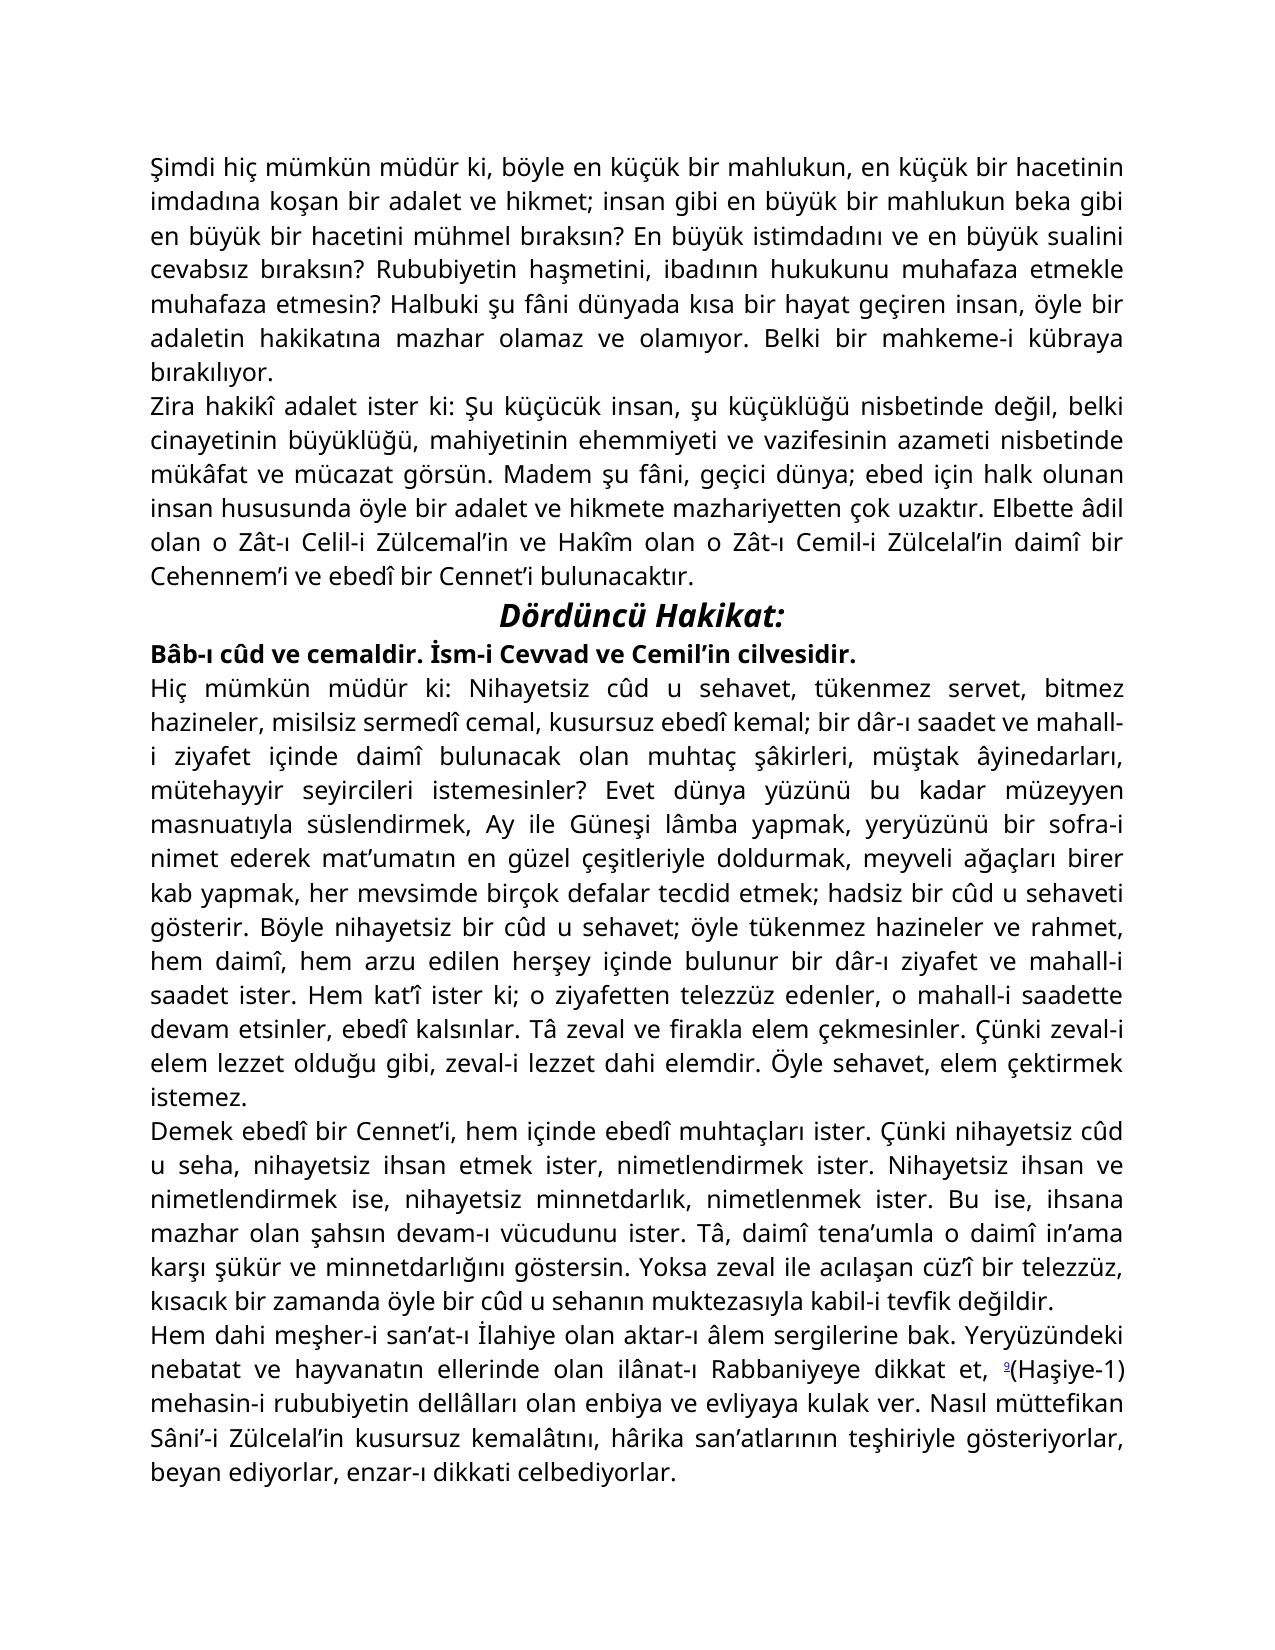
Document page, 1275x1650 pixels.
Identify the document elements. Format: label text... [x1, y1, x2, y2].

subtitle Dördüncü Hakikat: [150, 593, 1125, 637]
text Bâb-ı cûd ve cemaldir. İsm-i Cevvad ve Cemil’in cilvesidir. [150, 637, 1125, 671]
text Şimdi hiç mümkün müdür ki, böyle en küçük bir mahlukun, en küçük bir hacetinin imdadına koşan bir adalet ve hikmet; insan gibi en büyük bir mahlukun beka gibi en büyük bir hacetini mühmel bıraksın? En büyük istimdadını ve en büyük sualini cevabsız bıraksın? Rububiyetin haşmetini, ibadının hukukunu muhafaza etmekle muhafaza etmesin? Halbuki şu fâni dünyada kısa bir hayat geçiren insan, öyle bir adaletin hakikatına mazhar olamaz ve olamıyor. Belki bir mahkeme-i kübraya bırakılıyor. [150, 150, 1125, 388]
text Hiç mümkün müdür ki: Nihayetsiz cûd u sehavet, tükenmez servet, bitmez hazineler, misilsiz sermedî cemal, kusursuz ebedî kemal; bir dâr-ı saadet ve mahall-i ziyafet içinde daimî bulunacak olan muhtaç şâkirleri, müştak âyinedarları, mütehayyir seyircileri istemesinler? Evet dünya yüzünü bu kadar müzeyyen masnuatıyla süslendirmek, Ay ile Güneşi lâmba yapmak, yeryüzünü bir sofra-i nimet ederek mat’umatın en güzel çeşitleriyle doldurmak, meyveli ağaçları birer kab yapmak, her mevsimde birçok defalar tecdid etmek; hadsiz bir cûd u sehaveti gösterir. Böyle nihayetsiz bir cûd u sehavet; öyle tükenmez hazineler ve rahmet, hem daimî, hem arzu edilen herşey içinde bulunur bir dâr-ı ziyafet ve mahall-i saadet ister. Hem kat’î ister ki; o ziyafetten telezzüz edenler, o mahall-i saadette devam etsinler, ebedî kalsınlar. Tâ zeval ve firakla elem çekmesinler. Çünki zeval-i elem lezzet olduğu gibi, zeval-i lezzet dahi elemdir. Öyle sehavet, elem çektirmek istemez. [150, 671, 1125, 1114]
text Hem dahi meşher-i san’at-ı İlahiye olan aktar-ı âlem sergilerine bak. Yeryüzündeki nebatat ve hayvanatın ellerinde olan ilânat-ı Rabbaniyeye dikkat et, 9(Haşiye-1) mehasin-i rububiyetin dellâlları olan enbiya ve evliyaya kulak ver. Nasıl müttefikan Sâni’-i Zülcelal’in kusursuz kemalâtını, hârika san’atlarının teşhiriyle gösteriyorlar, beyan ediyorlar, enzar-ı dikkati celbediyorlar. [150, 1318, 1125, 1488]
text Zira hakikî adalet ister ki: Şu küçücük insan, şu küçüklüğü nisbetinde değil, belki cinayetinin büyüklüğü, mahiyetinin ehemmiyeti ve vazifesinin azameti nisbetinde mükâfat ve mücazat görsün. Madem şu fâni, geçici dünya; ebed için halk olunan insan hususunda öyle bir adalet ve hikmete mazhariyetten çok uzaktır. Elbette âdil olan o Zât-ı Celil-i Zülcemal’in ve Hakîm olan o Zât-ı Cemil-i Zülcelal’in daimî bir Cehennem’i ve ebedî bir Cennet’i bulunacaktır. [150, 388, 1125, 593]
text Demek ebedî bir Cennet’i, hem içinde ebedî muhtaçları ister. Çünki nihayetsiz cûd u seha, nihayetsiz ihsan etmek ister, nimetlendirmek ister. Nihayetsiz ihsan ve nimetlendirmek ise, nihayetsiz minnetdarlık, nimetlenmek ister. Bu ise, ihsana mazhar olan şahsın devam-ı vücudunu ister. Tâ, daimî tena’umla o daimî in’ama karşı şükür ve minnetdarlığını göstersin. Yoksa zeval ile acılaşan cüz’î bir telezzüz, kısacık bir zamanda öyle bir cûd u sehanın muktezasıyla kabil-i tevfik değildir. [150, 1114, 1125, 1318]
